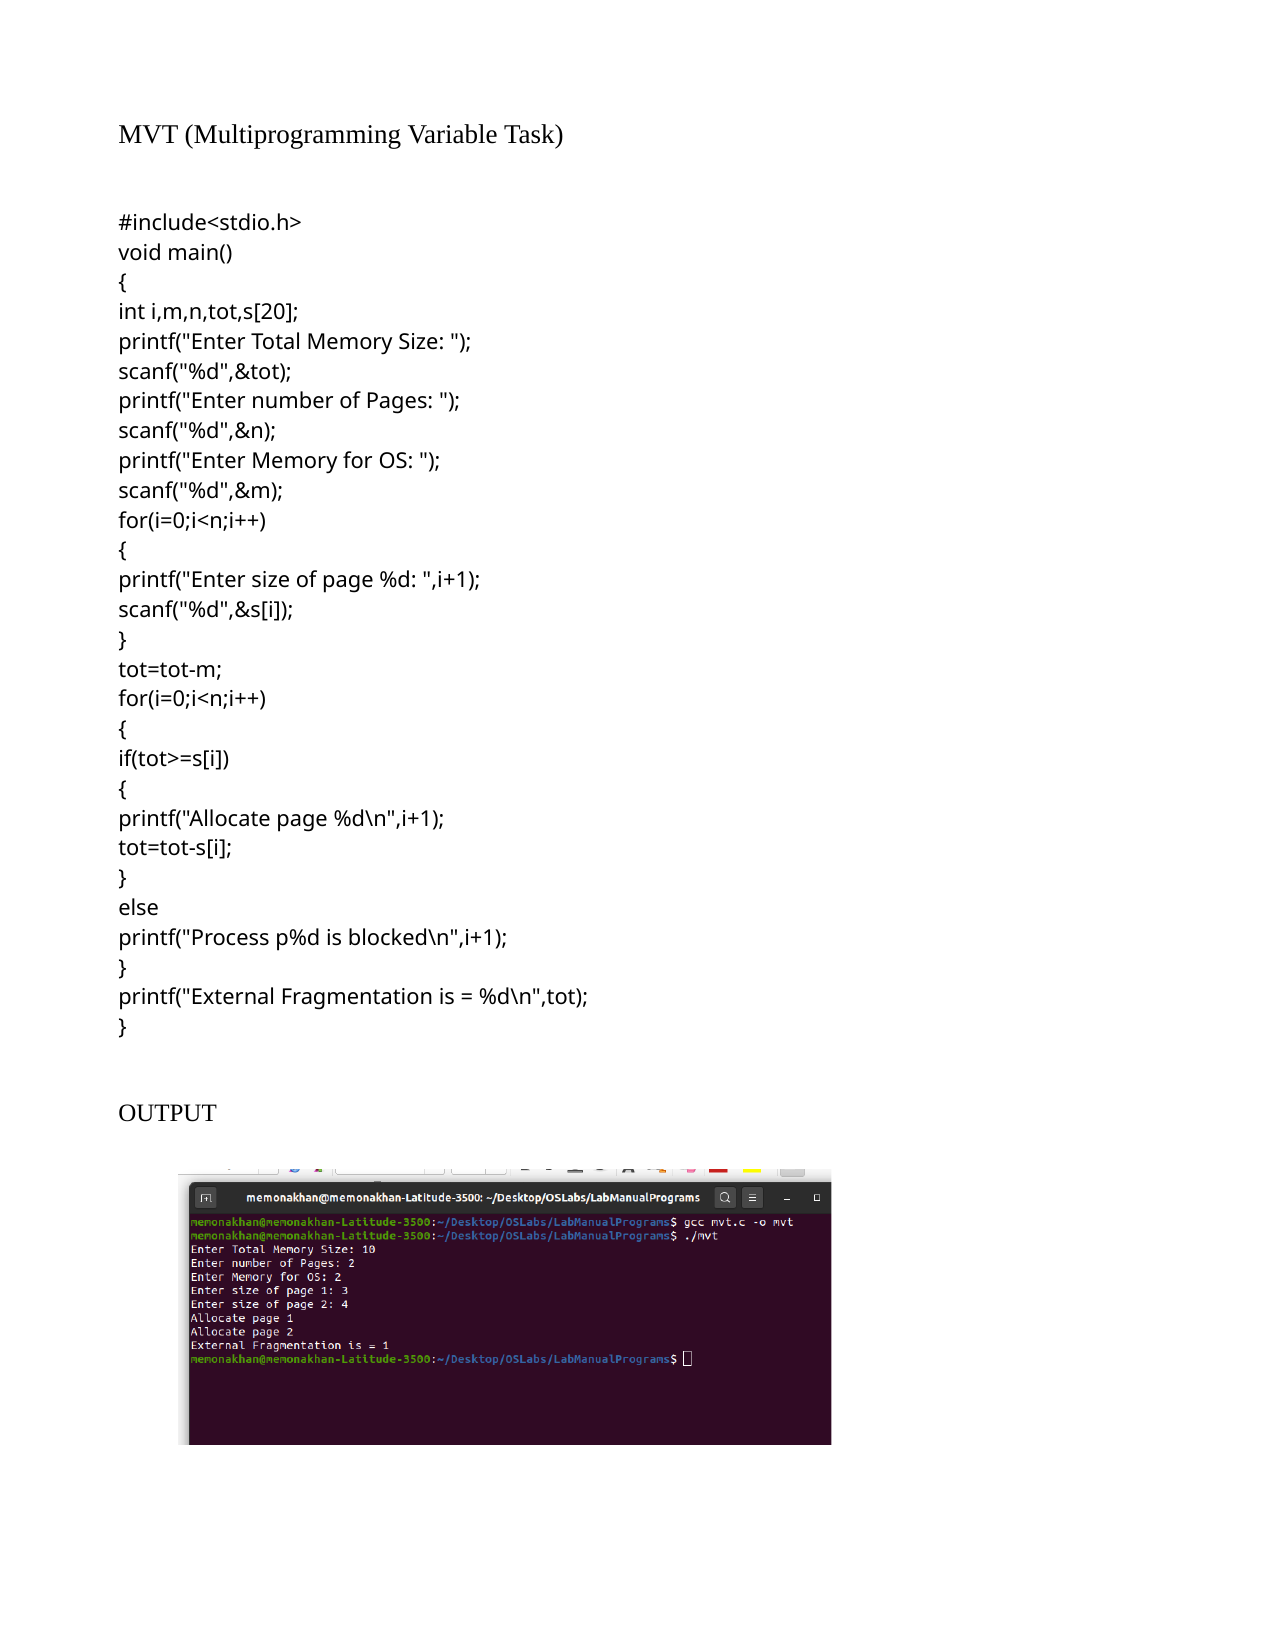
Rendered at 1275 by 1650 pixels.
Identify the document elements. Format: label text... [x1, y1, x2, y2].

text printf("External Fragmentation is = %d\n",tot); [118, 981, 1157, 1011]
text printf("Process p%d is blocked\n",i+1); [118, 922, 1157, 952]
text printf("Enter Memory for OS: "); [118, 445, 1157, 475]
text { [118, 713, 1157, 743]
text #include<stdio.h> [118, 207, 1157, 237]
text if(tot>=s[i]) [118, 743, 1157, 773]
text for(i=0;i<n;i++) [118, 505, 1157, 534]
text tot=tot-m; [118, 654, 1157, 683]
text printf("Enter Total Memory Size: "); [118, 326, 1157, 356]
text } [118, 1011, 1157, 1041]
text int i,m,n,tot,s[20]; [118, 296, 1157, 326]
text { [118, 773, 1157, 803]
text { [118, 266, 1157, 296]
text else [118, 892, 1157, 922]
text printf("Enter number of Pages: "); [118, 386, 1157, 415]
picture [178, 1169, 832, 1445]
text scanf("%d",&m); [118, 475, 1157, 505]
text } [118, 862, 1157, 892]
text scanf("%d",&tot); [118, 356, 1157, 386]
text printf("Allocate page %d\n",i+1); [118, 803, 1157, 832]
text MVT (Multiprogramming Variable Task) [118, 118, 1157, 149]
text OUTPUT [118, 1098, 1157, 1127]
text } [118, 952, 1157, 981]
text printf("Enter size of page %d: ",i+1); [118, 564, 1157, 594]
text } [118, 624, 1157, 654]
text { [118, 534, 1157, 564]
text void main() [118, 237, 1157, 266]
text for(i=0;i<n;i++) [118, 683, 1157, 713]
text tot=tot-s[i]; [118, 832, 1157, 862]
text scanf("%d",&s[i]); [118, 594, 1157, 624]
text scanf("%d",&n); [118, 415, 1157, 445]
